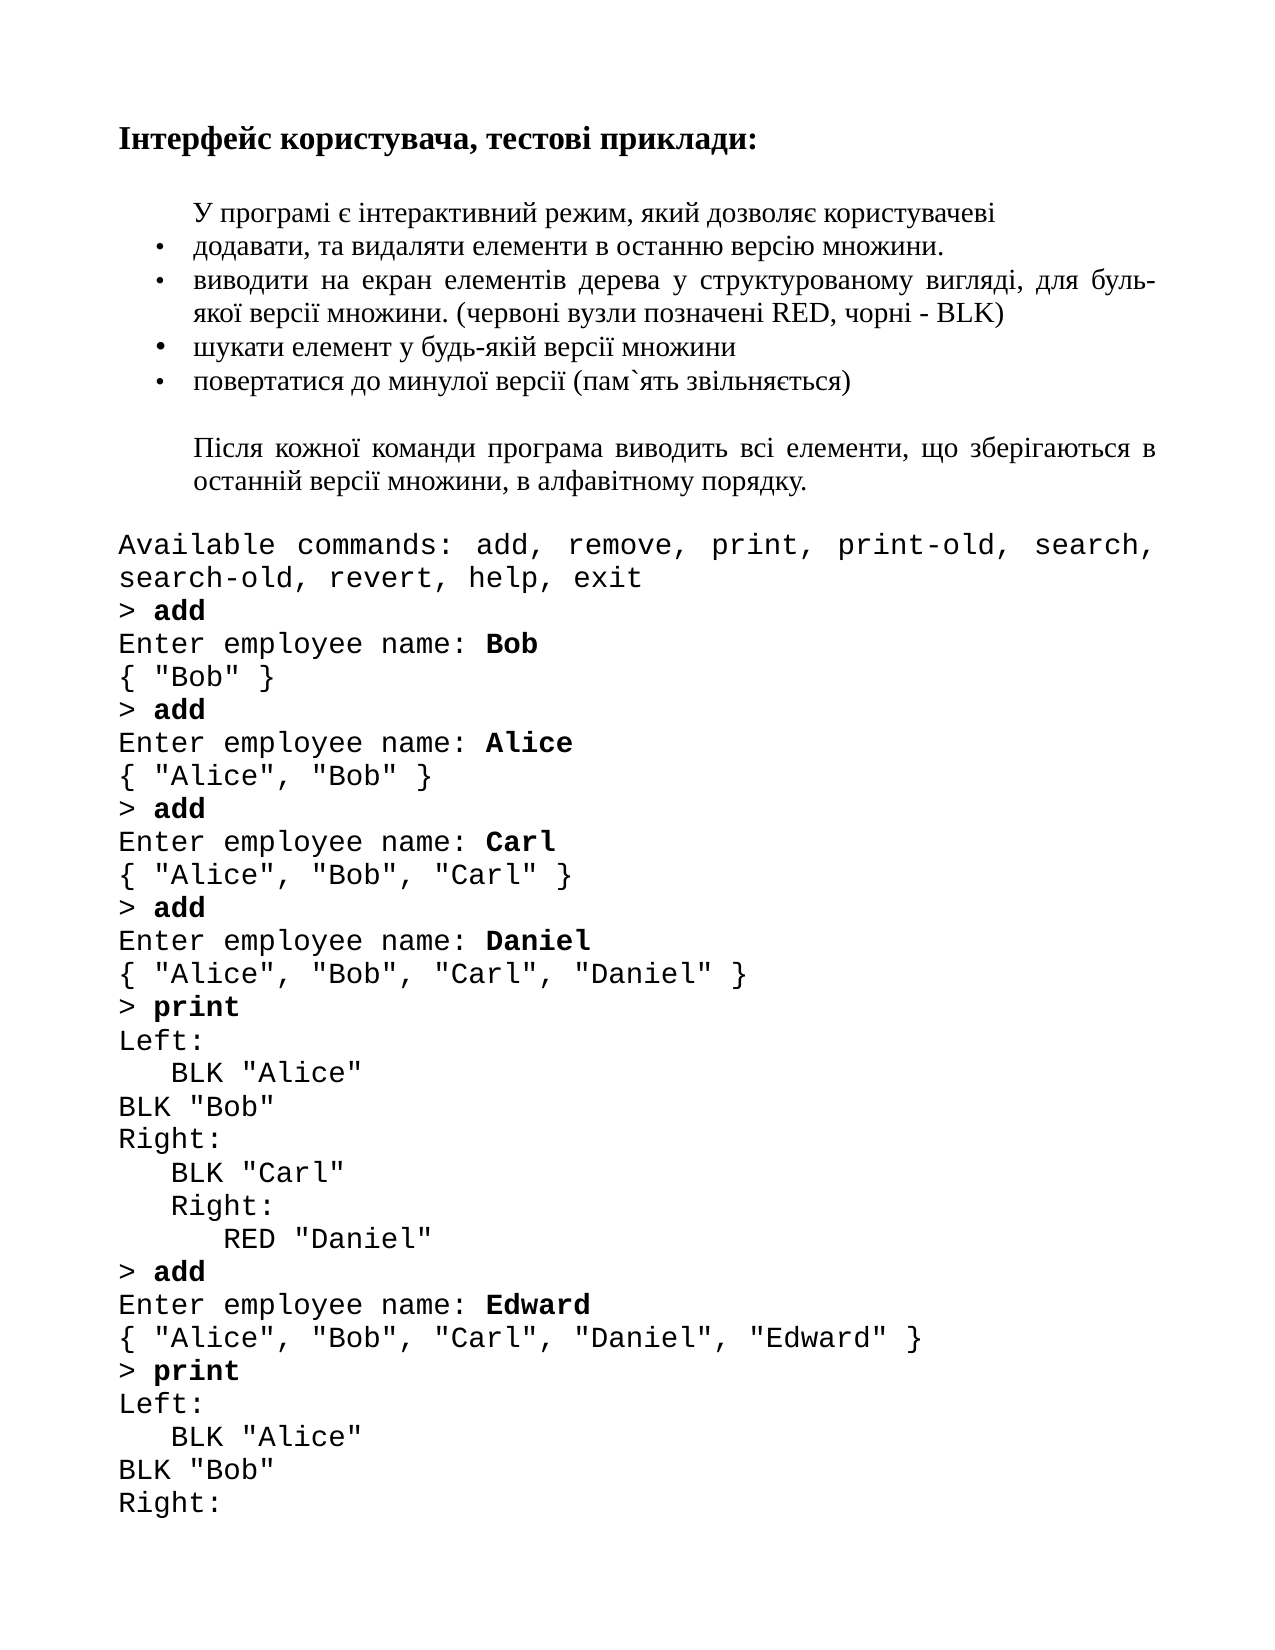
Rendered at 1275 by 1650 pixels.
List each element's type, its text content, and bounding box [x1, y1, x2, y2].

text BLK "Alice" [118, 1059, 1157, 1092]
text BLK "Alice" [118, 1422, 1157, 1455]
text { "Alice", "Bob", "Carl", "Daniel", "Edward" } [118, 1323, 1157, 1356]
text > add [118, 1257, 1157, 1290]
text Enter employee name: Carl [118, 827, 1157, 861]
text Інтерфейс користувача, тестові приклади: [118, 118, 1157, 156]
text > add [118, 893, 1157, 927]
text Enter employee name: Daniel [118, 927, 1157, 959]
text { "Alice", "Bob", "Carl" } [118, 861, 1157, 893]
text > add [118, 695, 1157, 728]
text Right: [118, 1191, 1157, 1224]
list додавати, та видаляти елементи в останню версію множини. [156, 228, 1157, 262]
text > print [118, 993, 1157, 1026]
text BLK "Bob" [118, 1092, 1157, 1125]
text { "Alice", "Bob", "Carl", "Daniel" } [118, 959, 1157, 993]
list шукати елемент у будь-якій версії множини [156, 329, 1157, 363]
list повертатися до минулої версії (пам`ять звільняється) [156, 363, 1157, 396]
text > print [118, 1356, 1157, 1389]
text Available commands: add, remove, print, print-old, search, search-old, revert, help, exit [118, 530, 1157, 596]
text BLK "Carl" [118, 1158, 1157, 1191]
text > add [118, 794, 1157, 827]
text У програмі є інтерактивний режим, який дозволяє користувачеві [118, 195, 1157, 228]
text Right: [118, 1125, 1157, 1158]
text Enter employee name: Edward [118, 1290, 1157, 1323]
text Left: [118, 1026, 1157, 1059]
text { "Alice", "Bob" } [118, 761, 1157, 794]
text Enter employee name: Bob [118, 629, 1157, 662]
text Right: [118, 1488, 1157, 1521]
text RED "Daniel" [118, 1224, 1157, 1257]
text Enter employee name: Alice [118, 728, 1157, 761]
text Left: [118, 1389, 1157, 1422]
text BLK "Bob" [118, 1455, 1157, 1488]
text > add [118, 596, 1157, 629]
text { "Bob" } [118, 662, 1157, 695]
list виводити на екран елементів дерева у структурованому вигляді, для буль-якої версії множини. (червоні вузли позначені RED, чорні - BLK) [156, 262, 1157, 329]
list Після кожної команди програма виводить всі елементи, що зберігаються в останній версії множини, в алфавітному порядку. [156, 430, 1157, 497]
